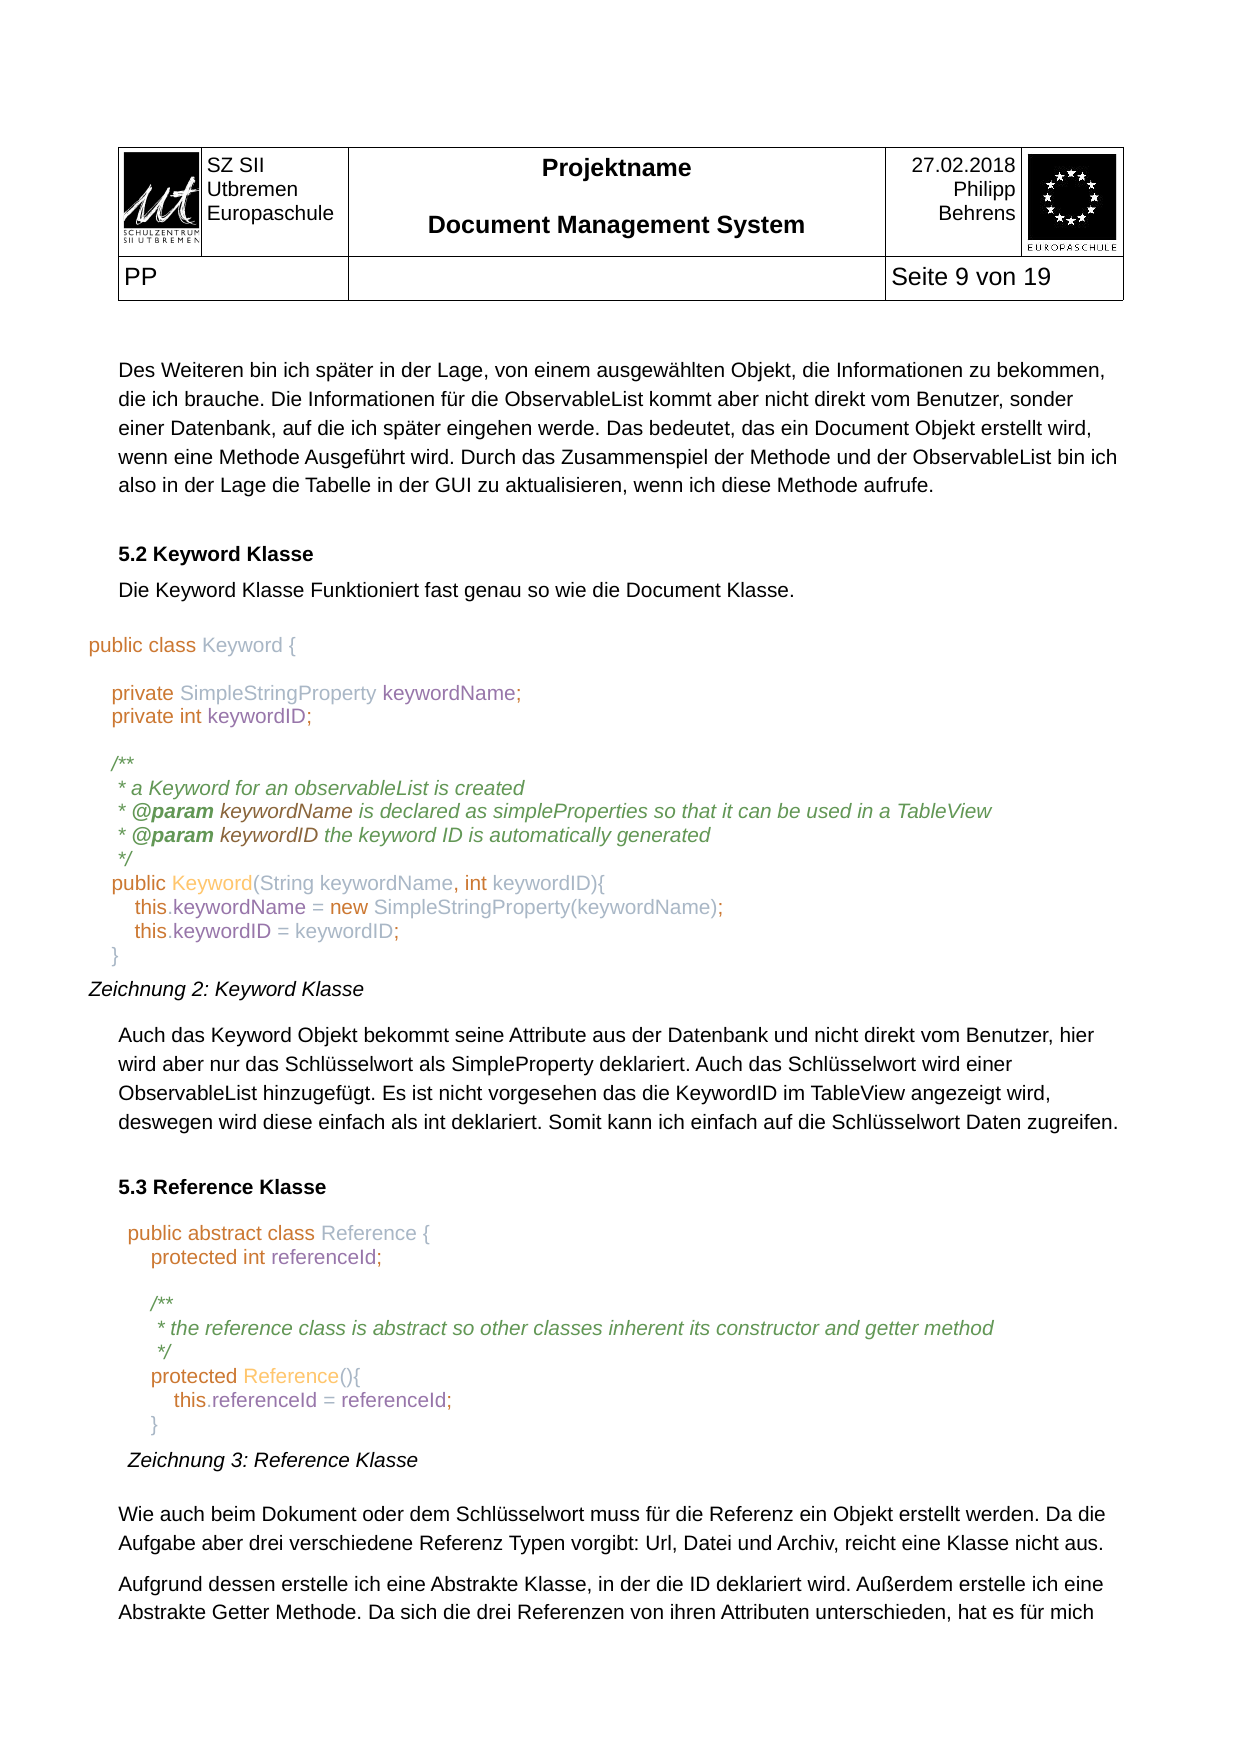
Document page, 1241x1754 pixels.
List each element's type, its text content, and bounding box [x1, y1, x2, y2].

picture [123, 152, 200, 243]
text Die Keyword Klasse Funktioniert fast genau so wie die Document Klasse. [118, 578, 1122, 602]
text Des Weiteren bin ich später in der Lage, von einem ausgewählten Objekt, die Informationen zu bekommen, die ich brauche. Die Informationen für die ObservableList kommt aber nicht direkt vom Benutzer, sonder einer Datenbank, auf die ich später eingehen werde. Das bedeutet, das ein Document Objekt erstellt wird, wenn eine Methode Ausgeführt wird. Durch das Zusammenspiel der Methode und der ObservableList bin ich also in der Lage die Tabelle in der GUI zu aktualisieren, wenn ich diese Methode aufrufe. [118, 358, 1122, 497]
subtitle 5.3 Reference Klasse [118, 1175, 1122, 1199]
subtitle 5.2 Keyword Klasse [118, 542, 1122, 566]
text Aufgrund dessen erstelle ich eine Abstrakte Klasse, in der die ID deklariert wird. Außerdem erstelle ich eine Abstrakte Getter Methode. Da sich die drei Referenzen von ihren Attributen unterschieden, hat es für mich [118, 1571, 1122, 1624]
text Wie auch beim Dokument oder dem Schlüsselwort muss für die Referenz ein Objekt erstellt werden. Da die Aufgabe aber drei verschiedene Referenz Typen vorgibt: Url, Datei und Archiv, reicht eine Klasse nicht aus. [118, 1502, 1122, 1555]
text Zeichnung 3: Reference Klasse [128, 1234, 1039, 1472]
picture [1027, 152, 1117, 251]
text Zeichnung 2: Keyword Klasse [88, 645, 1168, 1001]
text Auch das Keyword Objekt bekommt seine Attribute aus der Datenbank und nicht direkt vom Benutzer, hier wird aber nur das Schlüsselwort als SimpleProperty deklariert. Auch das Schlüsselwort wird einer ObservableList hinzugefügt. Es ist nicht vorgesehen das die KeywordID im TableView angezeigt wird, deswegen wird diese einfach als int deklariert. Somit kann ich einfach auf die Schlüsselwort Daten zugreifen. [118, 1023, 1122, 1133]
